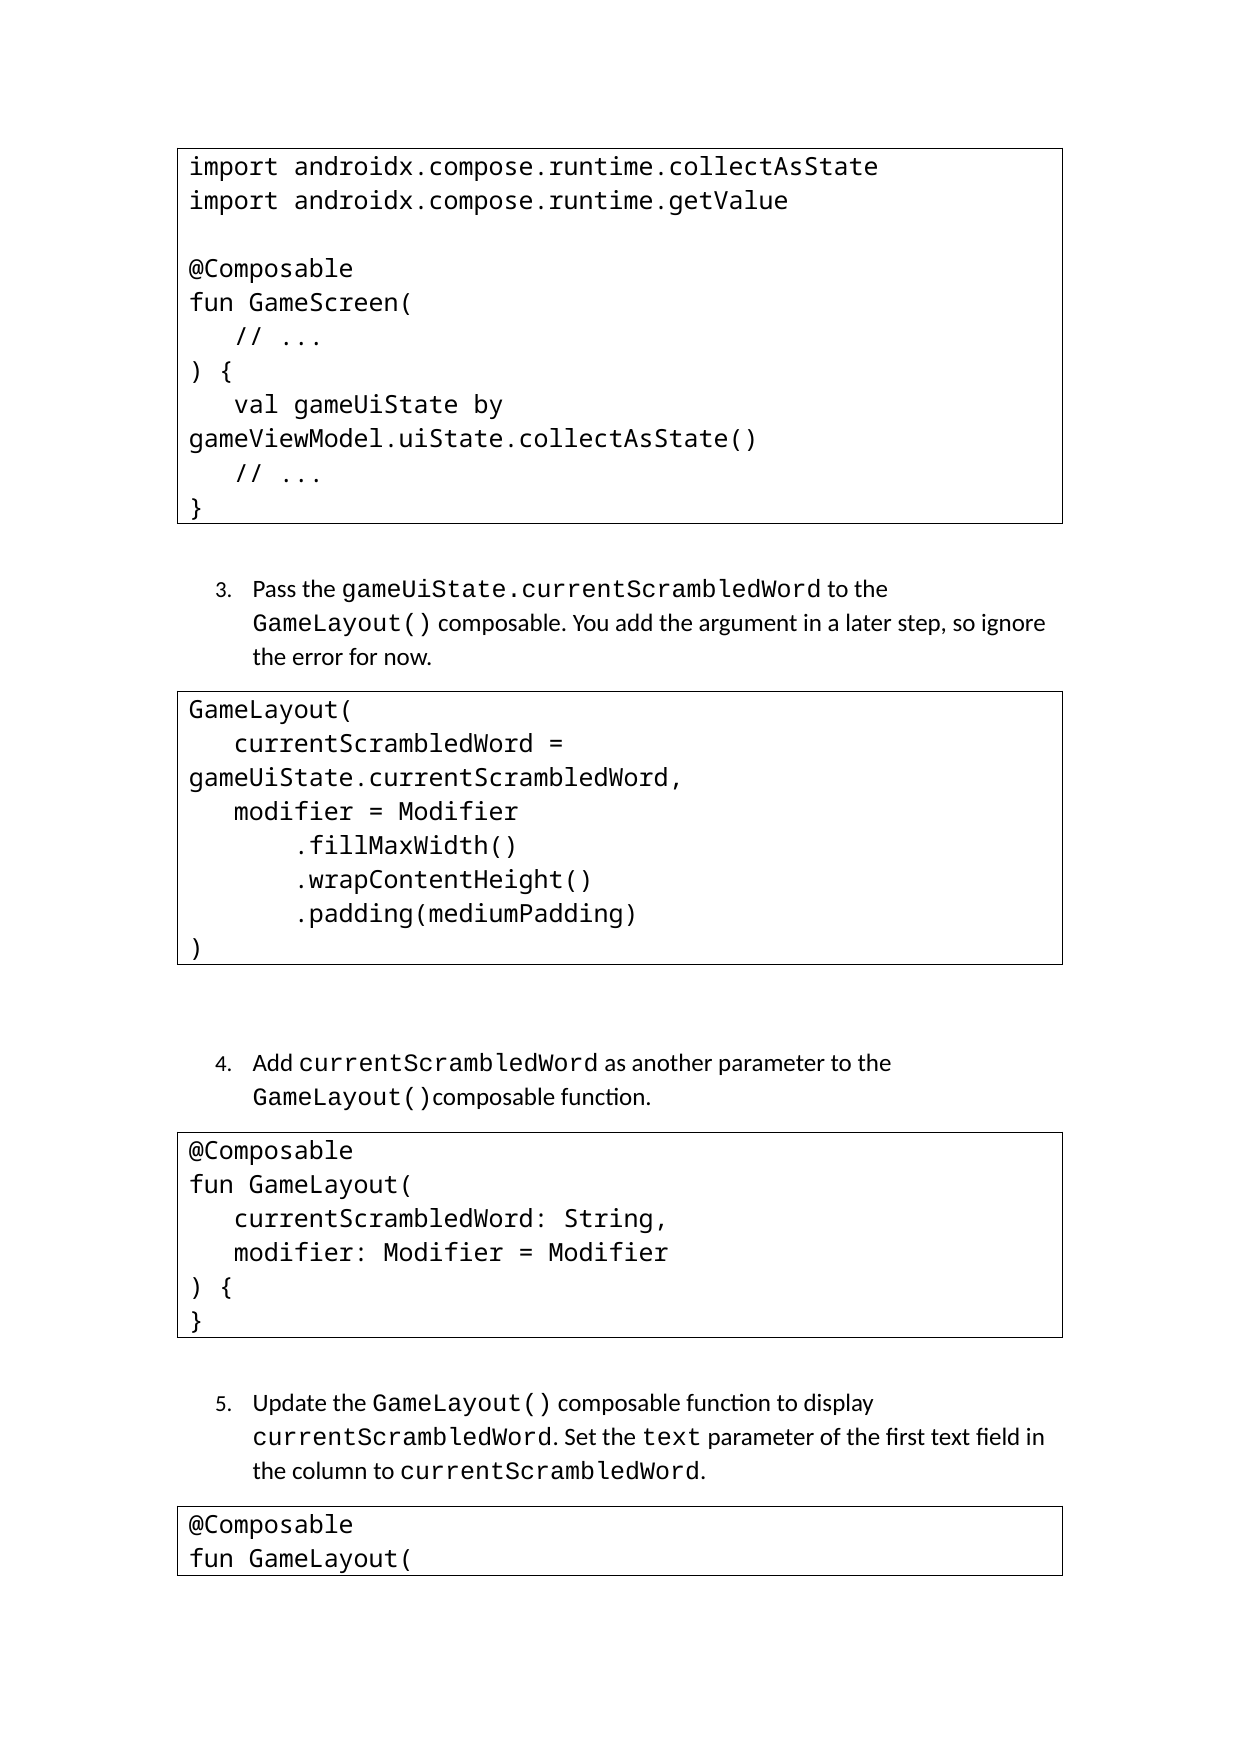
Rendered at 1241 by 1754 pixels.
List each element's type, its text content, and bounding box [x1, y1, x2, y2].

list Update the GameLayout() composable function to display currentScrambledWord. Set the text parameter of the first text field in the column to currentScrambledWord. [215, 1387, 1063, 1487]
table_header import androidx.compose.runtime.collectAsState import androidx.compose.runtime.getValue @Composable fun GameScreen( // ... ) { val gameUiState by gameViewModel.uiState.collectAsState() // ... } [178, 149, 1062, 523]
table_header @Composable fun GameLayout( [178, 1507, 1062, 1575]
list Add currentScrambledWord as another parameter to the GameLayout()composable function. [215, 1047, 1063, 1113]
table_header @Composable fun GameLayout( currentScrambledWord: String, modifier: Modifier = Modifier ) { } [178, 1133, 1062, 1337]
table_header GameLayout( currentScrambledWord = gameUiState.currentScrambledWord, modifier = Modifier .fillMaxWidth() .wrapContentHeight() .padding(mediumPadding) ) [178, 692, 1062, 964]
list Pass the gameUiState.currentScrambledWord to the GameLayout() composable. You add the argument in a later step, so ignore the error for now. [215, 574, 1063, 672]
